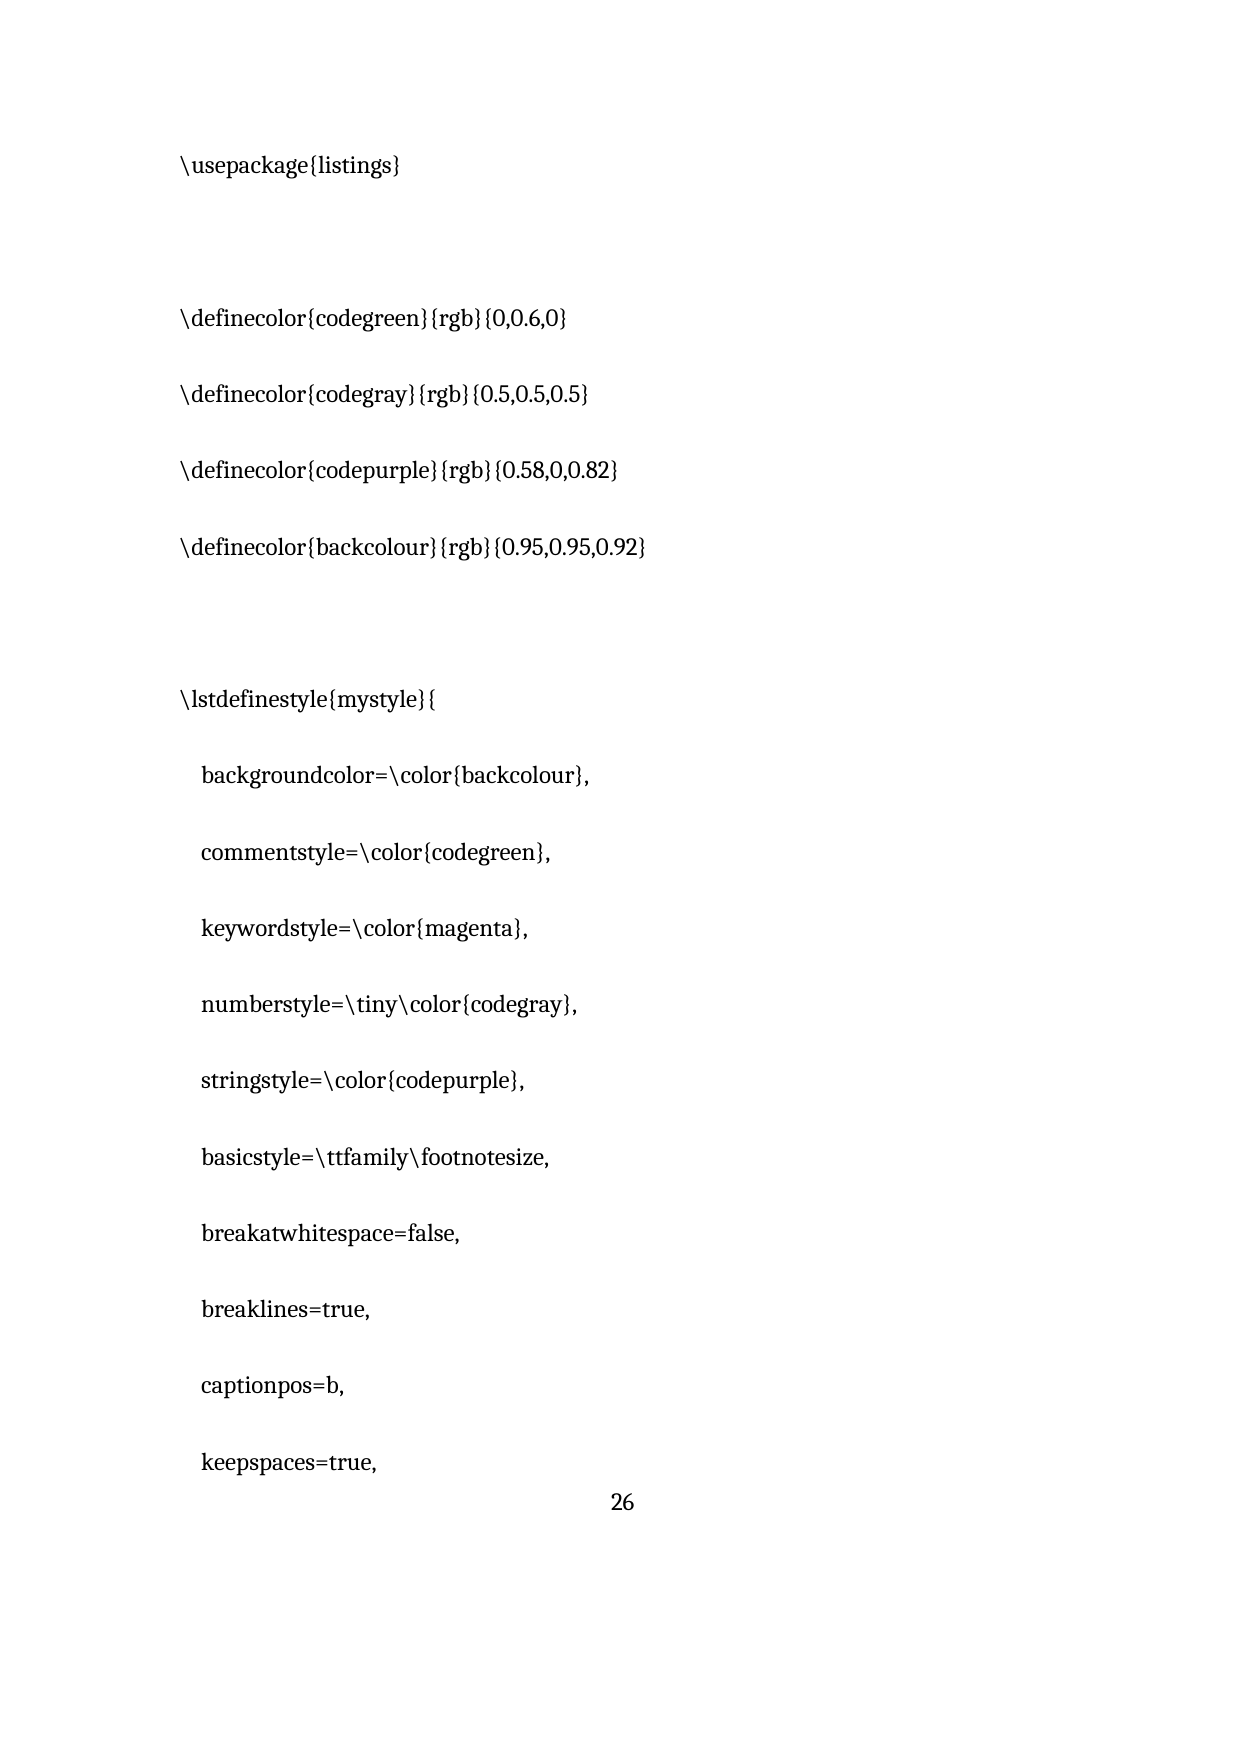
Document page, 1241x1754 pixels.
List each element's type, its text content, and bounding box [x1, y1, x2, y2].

text keepspaces=true, [179, 1447, 1065, 1476]
text stringstyle=\color{codepurple}, [179, 1066, 1065, 1095]
text breakatwhitespace=false, [179, 1219, 1065, 1247]
text numberstyle=\tiny\color{codegray}, [179, 990, 1065, 1019]
text keywordstyle=\color{magenta}, [179, 914, 1065, 942]
text breaklines=true, [179, 1295, 1065, 1324]
text \definecolor{codegreen}{rgb}{0,0.6,0} [179, 304, 1065, 332]
text \usepackage{listings} [179, 151, 1065, 180]
text commentstyle=\color{codegreen}, [179, 837, 1065, 866]
text \definecolor{backcolour}{rgb}{0.95,0.95,0.92} [179, 532, 1065, 561]
text basicstyle=\ttfamily\footnotesize, [179, 1142, 1065, 1171]
text \lstdefinestyle{mystyle}{ [179, 685, 1065, 714]
text \definecolor{codegray}{rgb}{0.5,0.5,0.5} [179, 380, 1065, 409]
text backgroundcolor=\color{backcolour}, [179, 761, 1065, 790]
text \definecolor{codepurple}{rgb}{0.58,0,0.82} [179, 456, 1065, 485]
text captionpos=b, [179, 1371, 1065, 1400]
